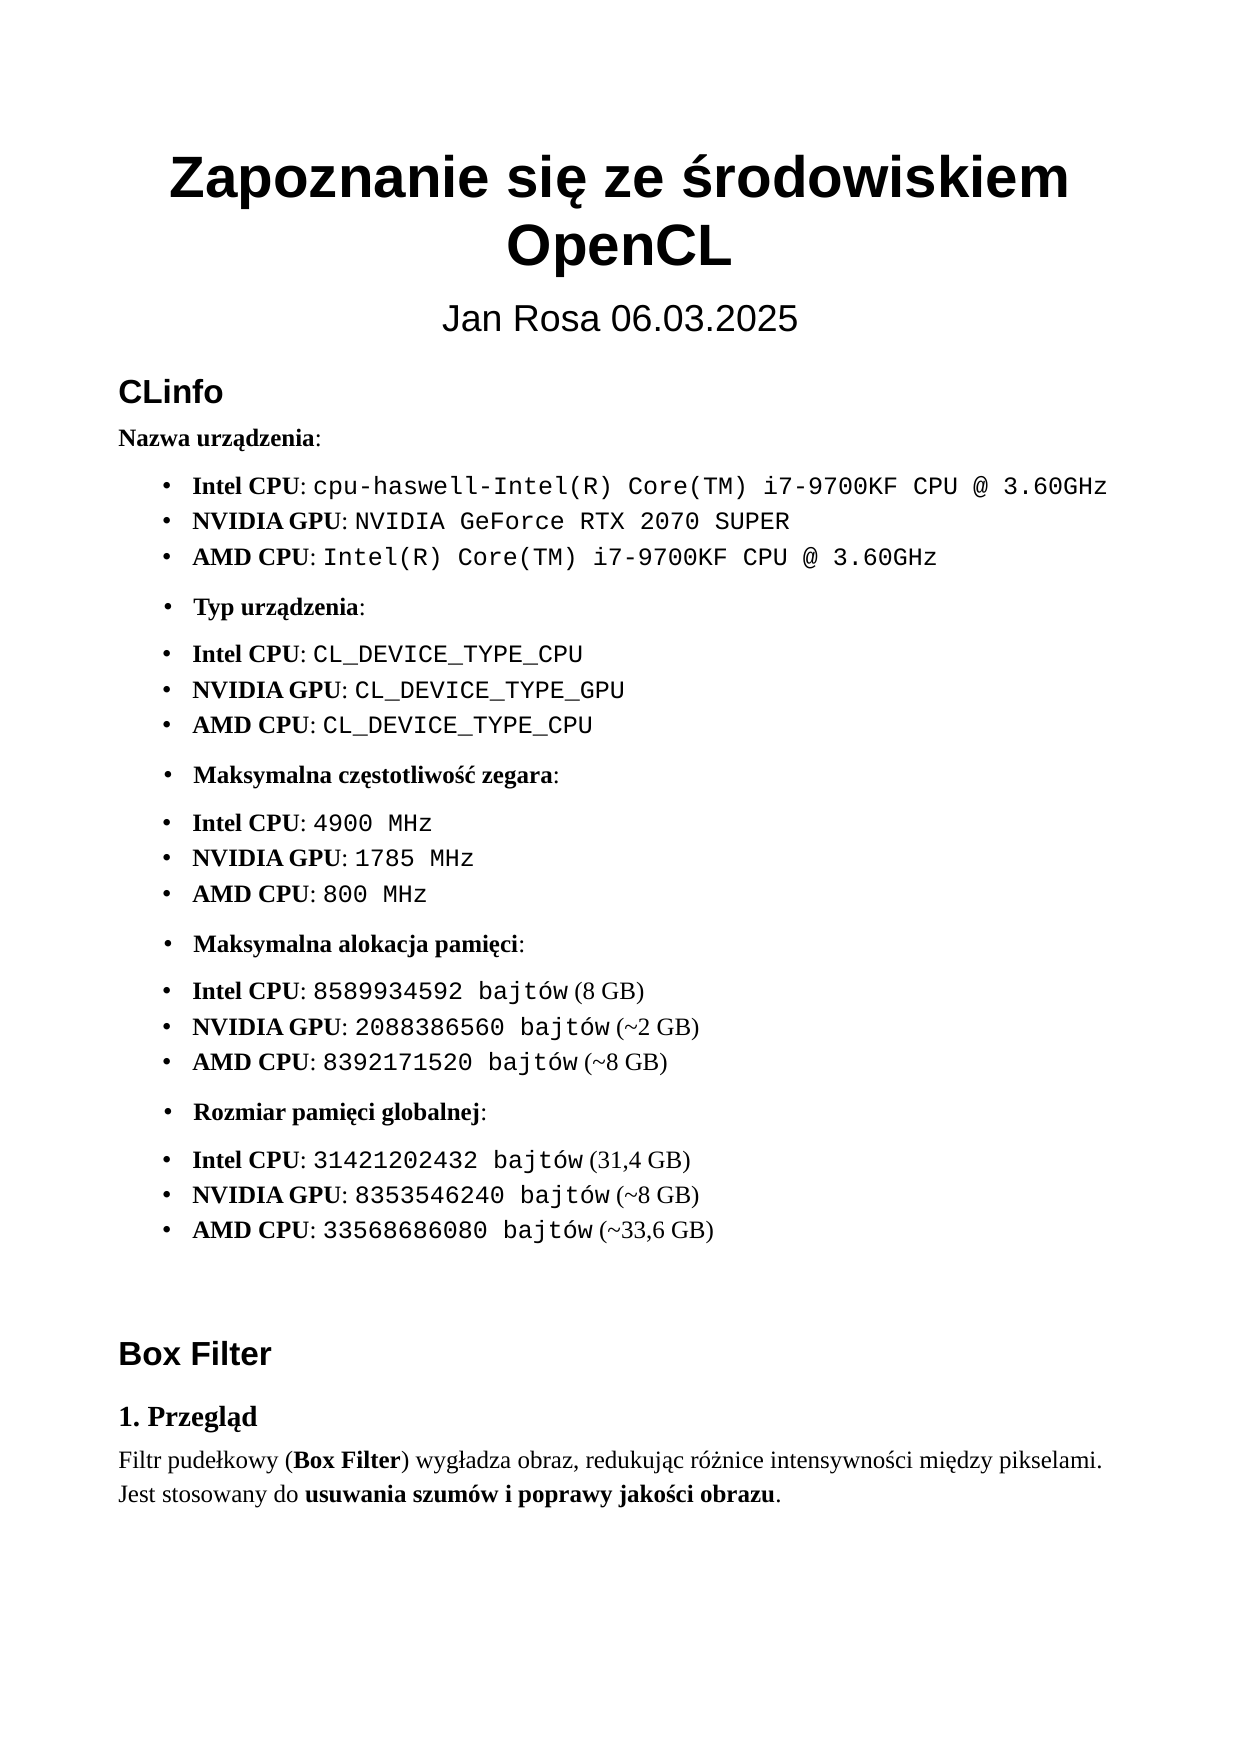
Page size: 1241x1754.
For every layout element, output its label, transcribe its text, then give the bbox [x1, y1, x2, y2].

list Rozmiar pamięci globalnej: [164, 1097, 1122, 1126]
list AMD CPU: 800 MHz [162, 879, 1122, 909]
list AMD CPU: Intel(R) Core(TM) i7-9700KF CPU @ 3.60GHz [162, 542, 1122, 573]
list AMD CPU: CL_DEVICE_TYPE_CPU [162, 710, 1122, 741]
subtitle CLinfo [118, 372, 1122, 411]
title Zapoznanie się ze środowiskiem OpenCL [118, 143, 1122, 277]
list Intel CPU: cpu-haswell-Intel(R) Core(TM) i7-9700KF CPU @ 3.60GHz [162, 471, 1122, 502]
list Intel CPU: 8589934592 bajtów (8 GB) [162, 976, 1122, 1007]
list AMD CPU: 33568686080 bajtów (~33,6 GB) [162, 1216, 1122, 1246]
list Maksymalna alokacja pamięci: [164, 929, 1122, 957]
list Maksymalna częstotliwość zegara: [164, 760, 1122, 789]
list Intel CPU: CL_DEVICE_TYPE_CPU [162, 639, 1122, 670]
list Intel CPU: 4900 MHz [162, 808, 1122, 839]
list AMD CPU: 8392171520 bajtów (~8 GB) [162, 1047, 1122, 1078]
list NVIDIA GPU: 1785 MHz [162, 843, 1122, 874]
list NVIDIA GPU: 2088386560 bajtów (~2 GB) [162, 1012, 1122, 1043]
text Nazwa urządzenia: [118, 423, 1122, 452]
text Filtr pudełkowy (Box Filter) wygładza obraz, redukując różnice intensywności między pikselami. Jest stosowany do usuwania szumów i poprawy jakości obrazu. [118, 1446, 1122, 1507]
list Typ urządzenia: [164, 592, 1122, 621]
list Intel CPU: 31421202432 bajtów (31,4 GB) [162, 1145, 1122, 1176]
list NVIDIA GPU: CL_DEVICE_TYPE_GPU [162, 675, 1122, 706]
list NVIDIA GPU: 8353546240 bajtów (~8 GB) [162, 1180, 1122, 1211]
subtitle Jan Rosa 06.03.2025 [118, 296, 1122, 339]
list NVIDIA GPU: NVIDIA GeForce RTX 2070 SUPER [162, 506, 1122, 537]
subtitle 1. Przegląd [118, 1399, 1122, 1433]
subtitle Box Filter [118, 1334, 1122, 1372]
